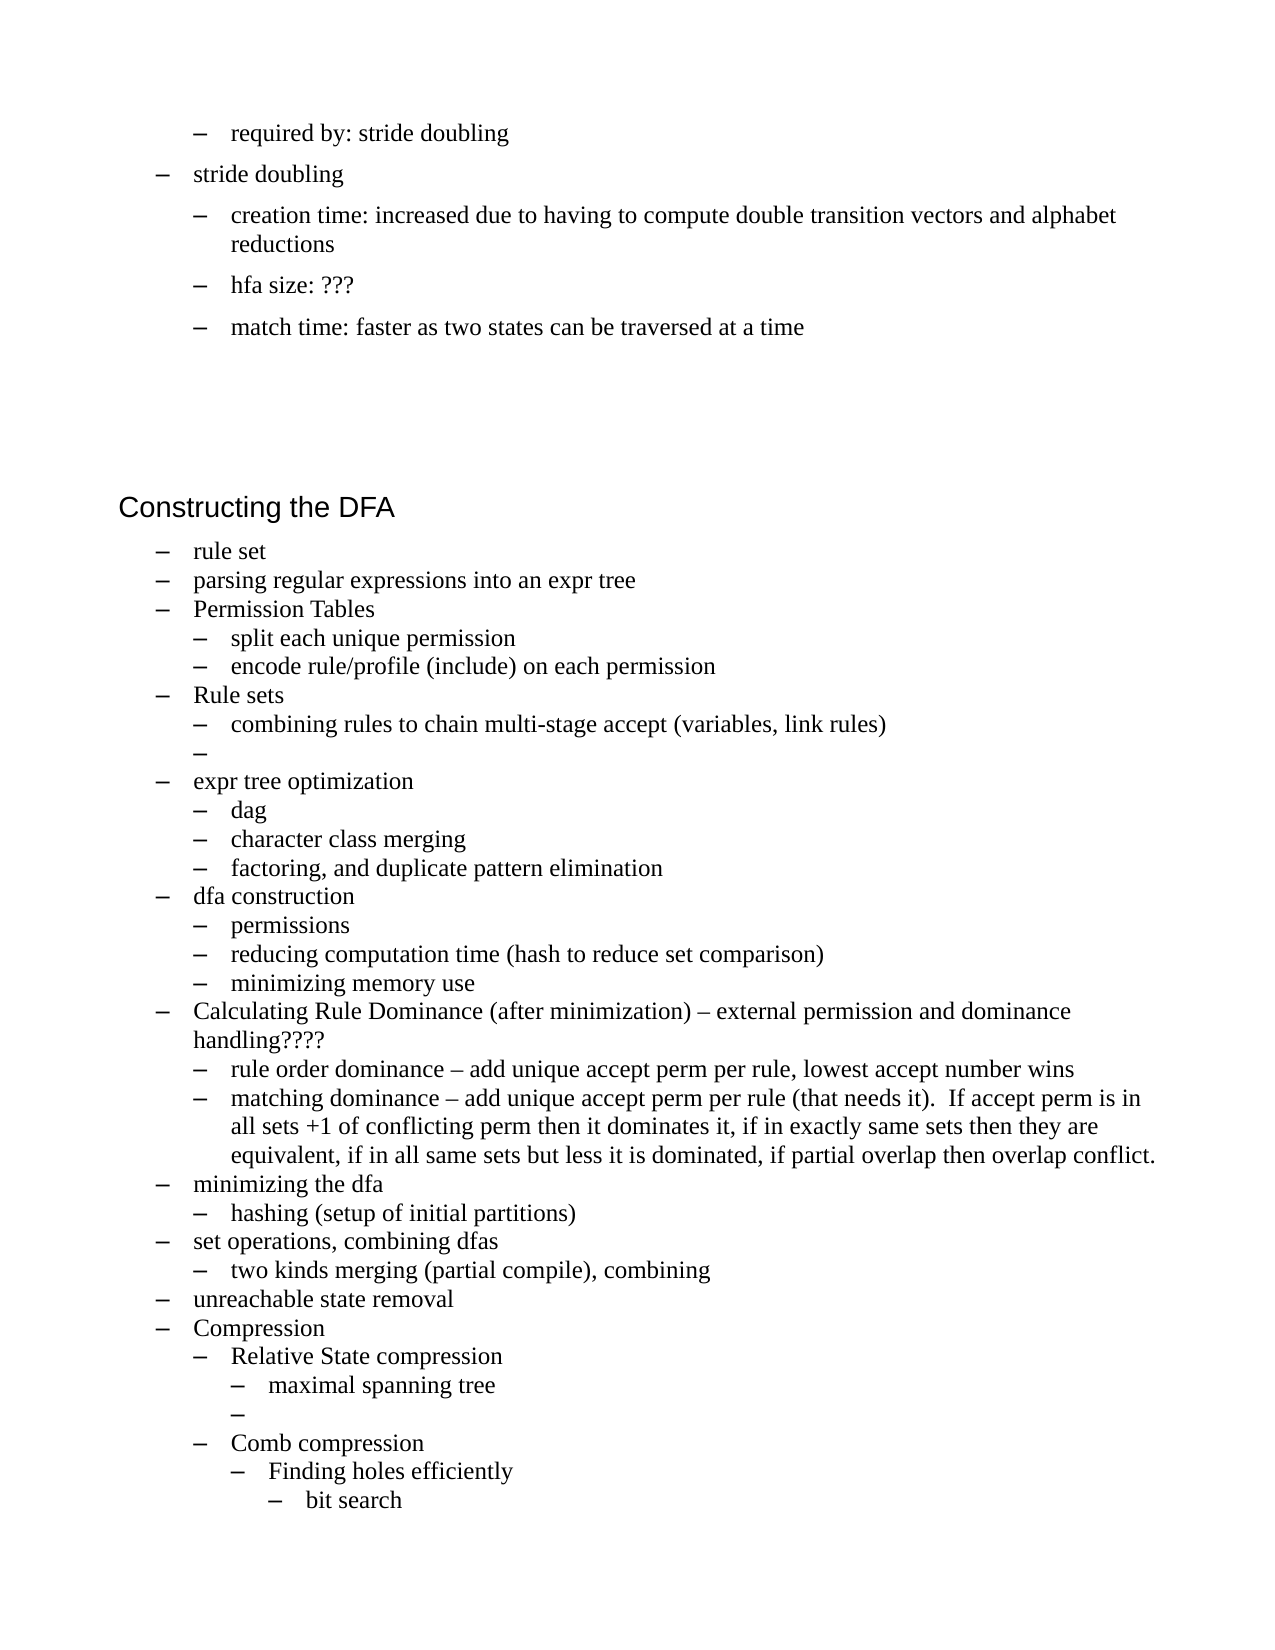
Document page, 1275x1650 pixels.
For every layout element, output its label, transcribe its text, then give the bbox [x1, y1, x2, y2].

list parsing regular expressions into an expr tree [156, 565, 1157, 594]
list Rule sets [156, 680, 1157, 709]
list Permission Tables [156, 594, 1157, 623]
list Finding holes efficiently [231, 1456, 1157, 1485]
list required by: stride doubling [193, 118, 1157, 147]
list unreachable state removal [156, 1284, 1157, 1313]
list hfa size: ??? [193, 271, 1157, 299]
list Compression [156, 1313, 1157, 1341]
list match time: faster as two states can be traversed at a time [193, 312, 1157, 341]
list dag [193, 795, 1157, 824]
list minimizing memory use [193, 968, 1157, 996]
list stride doubling [156, 159, 1157, 188]
list minimizing the dfa [156, 1169, 1157, 1198]
list expr tree optimization [156, 766, 1157, 795]
list rule order dominance – add unique accept perm per rule, lowest accept number wins [193, 1054, 1157, 1083]
list set operations, combining dfas [156, 1226, 1157, 1255]
list factoring, and duplicate pattern elimination [193, 853, 1157, 881]
list Relative State compression [193, 1341, 1157, 1370]
list matching dominance – add unique accept perm per rule (that needs it). If accept perm is in all sets +1 of conflicting perm then it dominates it, if in exactly same sets then they are equivalent, if in all same sets but less it is dominated, if partial overlap then overlap conflict. [193, 1083, 1157, 1169]
list dfa construction [156, 881, 1157, 910]
list split each unique permission [193, 623, 1157, 651]
list permissions [193, 910, 1157, 939]
list hashing (setup of initial partitions) [193, 1198, 1157, 1226]
list rule set [156, 536, 1157, 565]
list Calculating Rule Dominance (after minimization) – external permission and dominance handling???? [156, 996, 1157, 1054]
subtitle Constructing the DFA [118, 490, 1157, 524]
list encode rule/profile (include) on each permission [193, 651, 1157, 680]
list maximal spanning tree [231, 1370, 1157, 1399]
list reducing computation time (hash to reduce set comparison) [193, 939, 1157, 968]
list combining rules to chain multi-stage accept (variables, link rules) [193, 709, 1157, 738]
list character class merging [193, 824, 1157, 853]
list creation time: increased due to having to compute double transition vectors and alphabet reductions [193, 201, 1157, 258]
list two kinds merging (partial compile), combining [193, 1255, 1157, 1284]
list Comb compression [193, 1428, 1157, 1456]
list bit search [268, 1485, 1157, 1514]
